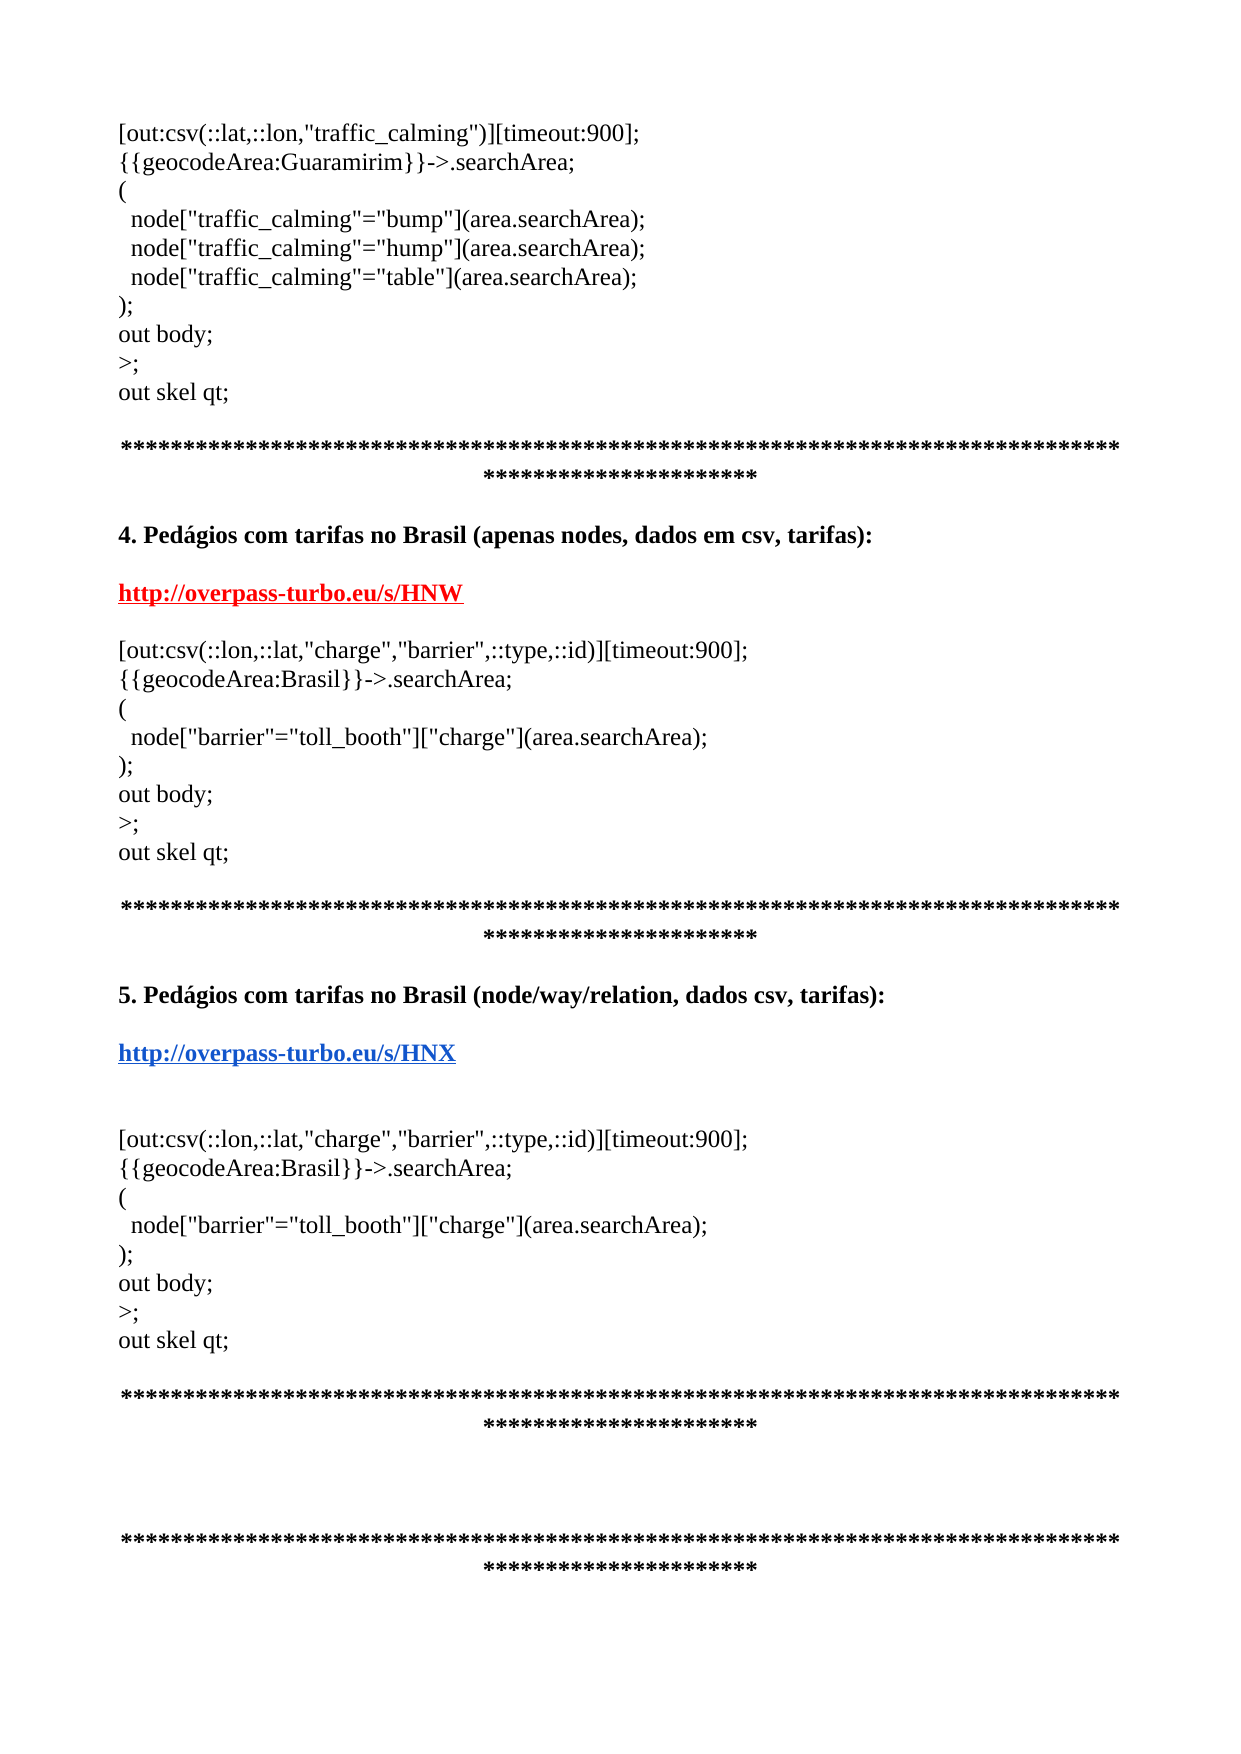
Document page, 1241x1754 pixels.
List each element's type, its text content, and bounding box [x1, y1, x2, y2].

text >; [118, 1297, 1122, 1326]
text out skel qt; [118, 377, 1122, 406]
text http://overpass-turbo.eu/s/HNX [118, 1038, 1122, 1067]
text {{geocodeArea:Guaramirim}}->.searchArea; [118, 147, 1122, 176]
text node["traffic_calming"="hump"](area.searchArea); [118, 233, 1122, 262]
text ); [118, 751, 1122, 779]
text ****************************************************************************************************** [118, 1527, 1122, 1584]
text ****************************************************************************************************** [118, 434, 1122, 492]
text node["traffic_calming"="table"](area.searchArea); [118, 262, 1122, 291]
text >; [118, 808, 1122, 837]
text ( [118, 693, 1122, 722]
text [out:csv(::lat,::lon,"traffic_calming")][timeout:900]; [118, 118, 1122, 147]
text [out:csv(::lon,::lat,"charge","barrier",::type,::id)][timeout:900]; [118, 636, 1122, 664]
text {{geocodeArea:Brasil}}->.searchArea; [118, 1153, 1122, 1182]
text 5. Pedágios com tarifas no Brasil (node/way/relation, dados csv, tarifas): [118, 981, 1122, 1009]
text out skel qt; [118, 837, 1122, 866]
text out body; [118, 1268, 1122, 1297]
text ( [118, 1182, 1122, 1211]
text [out:csv(::lon,::lat,"charge","barrier",::type,::id)][timeout:900]; [118, 1124, 1122, 1153]
text node["traffic_calming"="bump"](area.searchArea); [118, 204, 1122, 233]
text {{geocodeArea:Brasil}}->.searchArea; [118, 664, 1122, 693]
text 4. Pedágios com tarifas no Brasil (apenas nodes, dados em csv, tarifas): [118, 521, 1122, 549]
text http://overpass-turbo.eu/s/HNW [118, 578, 1122, 607]
text ****************************************************************************************************** [118, 894, 1122, 952]
text out body; [118, 319, 1122, 348]
text ); [118, 1239, 1122, 1268]
text out body; [118, 779, 1122, 808]
text ****************************************************************************************************** [118, 1383, 1122, 1441]
text node["barrier"="toll_booth"]["charge"](area.searchArea); [118, 722, 1122, 751]
text ); [118, 291, 1122, 319]
text node["barrier"="toll_booth"]["charge"](area.searchArea); [118, 1211, 1122, 1239]
text ( [118, 176, 1122, 204]
text out skel qt; [118, 1326, 1122, 1354]
text >; [118, 348, 1122, 377]
